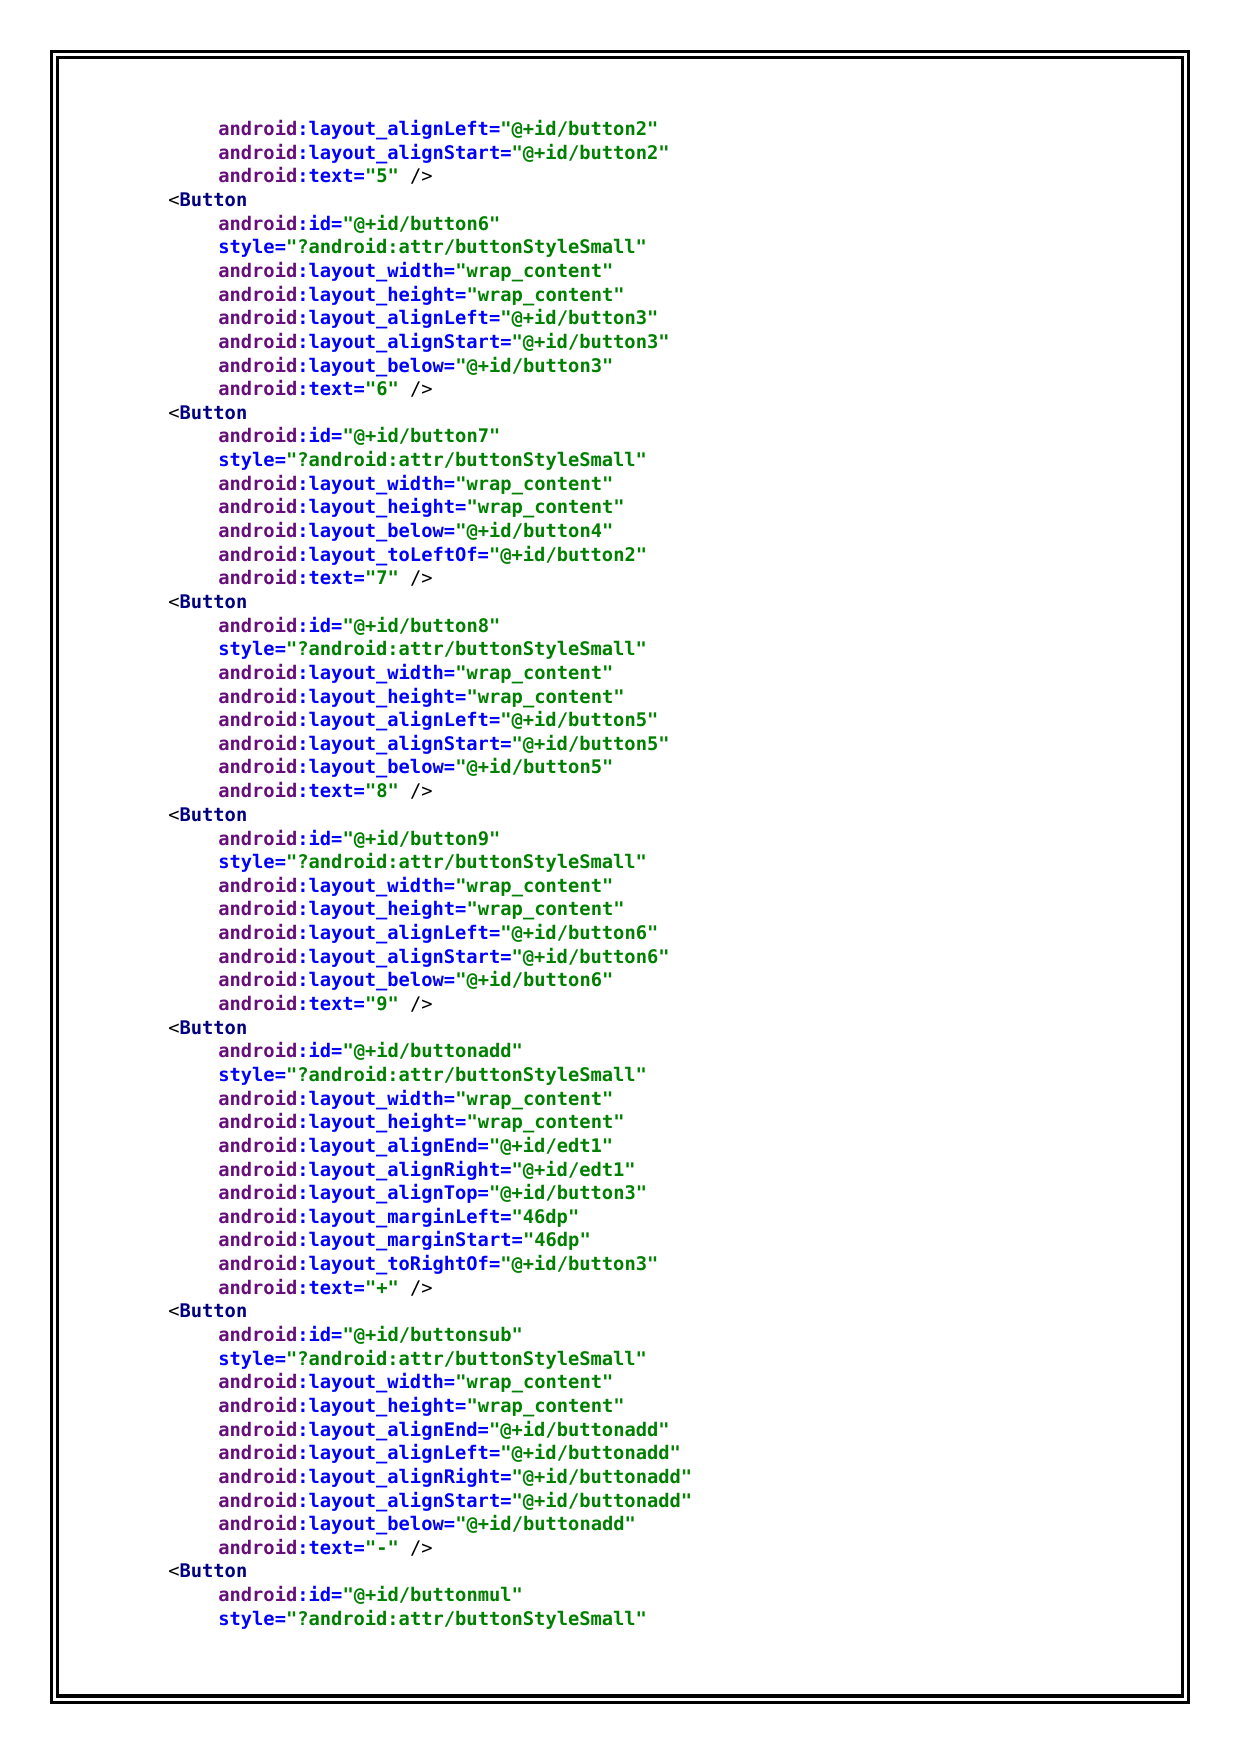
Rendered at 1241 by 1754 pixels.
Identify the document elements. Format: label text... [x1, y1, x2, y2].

text <Button [118, 189, 1122, 213]
text android:layout_alignLeft="@+id/button3" [118, 307, 1122, 331]
text android:layout_below="@+id/buttonadd" [118, 1513, 1122, 1537]
text android:layout_height="wrap_content" [118, 898, 1122, 922]
text android:layout_width="wrap_content" [118, 473, 1122, 496]
text style="?android:attr/buttonStyleSmall" [118, 236, 1122, 260]
text android:text="-" /> [118, 1537, 1122, 1561]
text style="?android:attr/buttonStyleSmall" [118, 1064, 1122, 1088]
text android:layout_toRightOf="@+id/button3" [118, 1253, 1122, 1277]
text android:layout_width="wrap_content" [118, 260, 1122, 284]
text android:id="@+id/button8" [118, 615, 1122, 638]
text android:layout_below="@+id/button6" [118, 969, 1122, 993]
text style="?android:attr/buttonStyleSmall" [118, 1348, 1122, 1371]
text android:layout_below="@+id/button5" [118, 757, 1122, 780]
text style="?android:attr/buttonStyleSmall" [118, 638, 1122, 662]
text android:layout_alignStart="@+id/buttonadd" [118, 1489, 1122, 1513]
text <Button [118, 1017, 1122, 1040]
text android:text="6" /> [118, 378, 1122, 402]
text android:text="7" /> [118, 567, 1122, 591]
text android:layout_alignRight="@+id/edt1" [118, 1158, 1122, 1182]
text android:layout_alignLeft="@+id/button2" [118, 118, 1122, 142]
text android:id="@+id/buttonadd" [118, 1040, 1122, 1064]
text android:id="@+id/buttonsub" [118, 1324, 1122, 1348]
text android:layout_toLeftOf="@+id/button2" [118, 544, 1122, 567]
text android:layout_marginLeft="46dp" [118, 1206, 1122, 1229]
text android:layout_alignLeft="@+id/buttonadd" [118, 1442, 1122, 1466]
text android:layout_alignRight="@+id/buttonadd" [118, 1466, 1122, 1489]
text android:layout_below="@+id/button3" [118, 354, 1122, 378]
text android:text="8" /> [118, 780, 1122, 804]
text android:layout_alignEnd="@+id/buttonadd" [118, 1419, 1122, 1442]
text <Button [118, 402, 1122, 426]
text android:layout_height="wrap_content" [118, 284, 1122, 307]
text android:layout_alignLeft="@+id/button5" [118, 709, 1122, 733]
text style="?android:attr/buttonStyleSmall" [118, 1608, 1122, 1631]
text style="?android:attr/buttonStyleSmall" [118, 851, 1122, 875]
text android:id="@+id/buttonmul" [118, 1584, 1122, 1608]
text android:layout_height="wrap_content" [118, 686, 1122, 709]
text android:layout_alignStart="@+id/button6" [118, 946, 1122, 969]
text android:layout_alignEnd="@+id/edt1" [118, 1135, 1122, 1158]
text android:layout_width="wrap_content" [118, 1088, 1122, 1111]
text android:layout_alignStart="@+id/button3" [118, 331, 1122, 354]
text android:layout_height="wrap_content" [118, 1111, 1122, 1135]
text android:layout_width="wrap_content" [118, 875, 1122, 898]
text android:text="5" /> [118, 165, 1122, 189]
text android:id="@+id/button6" [118, 213, 1122, 236]
text android:layout_alignLeft="@+id/button6" [118, 922, 1122, 946]
text style="?android:attr/buttonStyleSmall" [118, 449, 1122, 473]
text android:layout_alignTop="@+id/button3" [118, 1182, 1122, 1206]
text <Button [118, 1561, 1122, 1584]
text android:layout_marginStart="46dp" [118, 1229, 1122, 1253]
text android:layout_alignStart="@+id/button2" [118, 142, 1122, 165]
text android:text="9" /> [118, 993, 1122, 1017]
text android:layout_height="wrap_content" [118, 496, 1122, 520]
text android:layout_width="wrap_content" [118, 1371, 1122, 1395]
text android:layout_width="wrap_content" [118, 662, 1122, 686]
text <Button [118, 591, 1122, 615]
text <Button [118, 1300, 1122, 1324]
text android:text="+" /> [118, 1277, 1122, 1300]
text android:layout_height="wrap_content" [118, 1395, 1122, 1419]
text <Button [118, 804, 1122, 827]
text android:layout_below="@+id/button4" [118, 520, 1122, 544]
text android:id="@+id/button9" [118, 827, 1122, 851]
text android:id="@+id/button7" [118, 426, 1122, 449]
text android:layout_alignStart="@+id/button5" [118, 733, 1122, 757]
